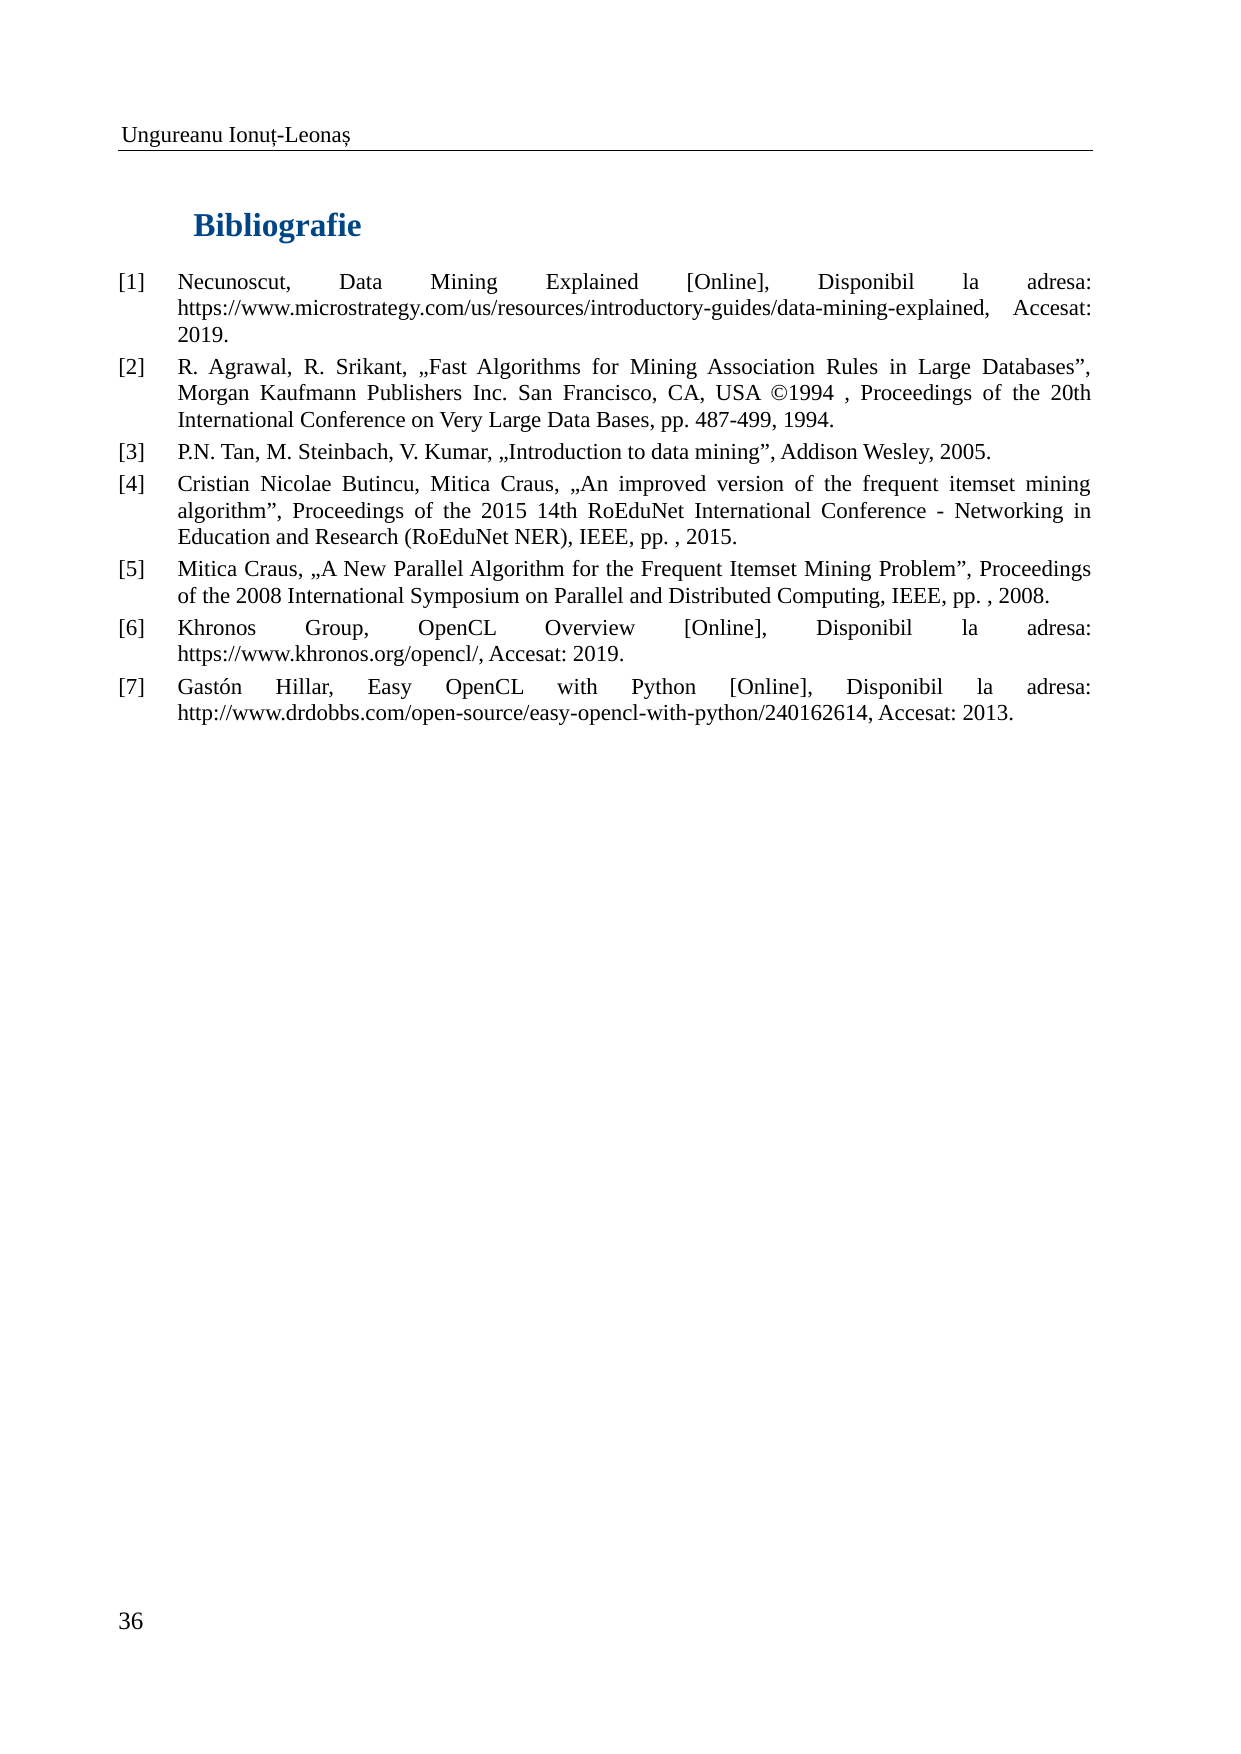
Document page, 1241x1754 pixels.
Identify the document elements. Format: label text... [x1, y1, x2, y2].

text [3] P.N. Tan, M. Steinbach, V. Kumar, „Introduction to data mining”, Addison Wesley, 2005. [118, 438, 1093, 464]
subtitle Bibliografie [118, 205, 1093, 243]
text [5] Mitica Craus, „A New Parallel Algorithm for the Frequent Itemset Mining Problem”, Proceedings of the 2008 International Symposium on Parallel and Distributed Computing, IEEE, pp. , 2008. [118, 555, 1093, 608]
text [4] Cristian Nicolae Butincu, Mitica Craus, „An improved version of the frequent itemset mining algorithm”, Proceedings of the 2015 14th RoEduNet International Conference - Networking in Education and Research (RoEduNet NER), IEEE, pp. , 2015. [118, 470, 1093, 549]
text [7] Gastón Hillar, Easy OpenCL with Python [Online], Disponibil la adresa: http://www.drdobbs.com/open-source/easy-opencl-with-python/240162614, Accesat: 2013. [118, 673, 1093, 725]
text [6] Khronos Group, OpenCL Overview [Online], Disponibil la adresa: https://www.khronos.org/opencl/, Accesat: 2019. [118, 614, 1093, 667]
text [1] Necunoscut, Data Mining Explained [Online], Disponibil la adresa: https://www.microstrategy.com/us/resources/introductory-guides/data-mining-explained, Accesat: 2019. [118, 268, 1093, 347]
text [2] R. Agrawal, R. Srikant, „Fast Algorithms for Mining Association Rules in Large Databases”, Morgan Kaufmann Publishers Inc. San Francisco, CA, USA ©1994 , Proceedings of the 20th International Conference on Very Large Data Bases, pp. 487-499, 1994. [118, 353, 1093, 432]
